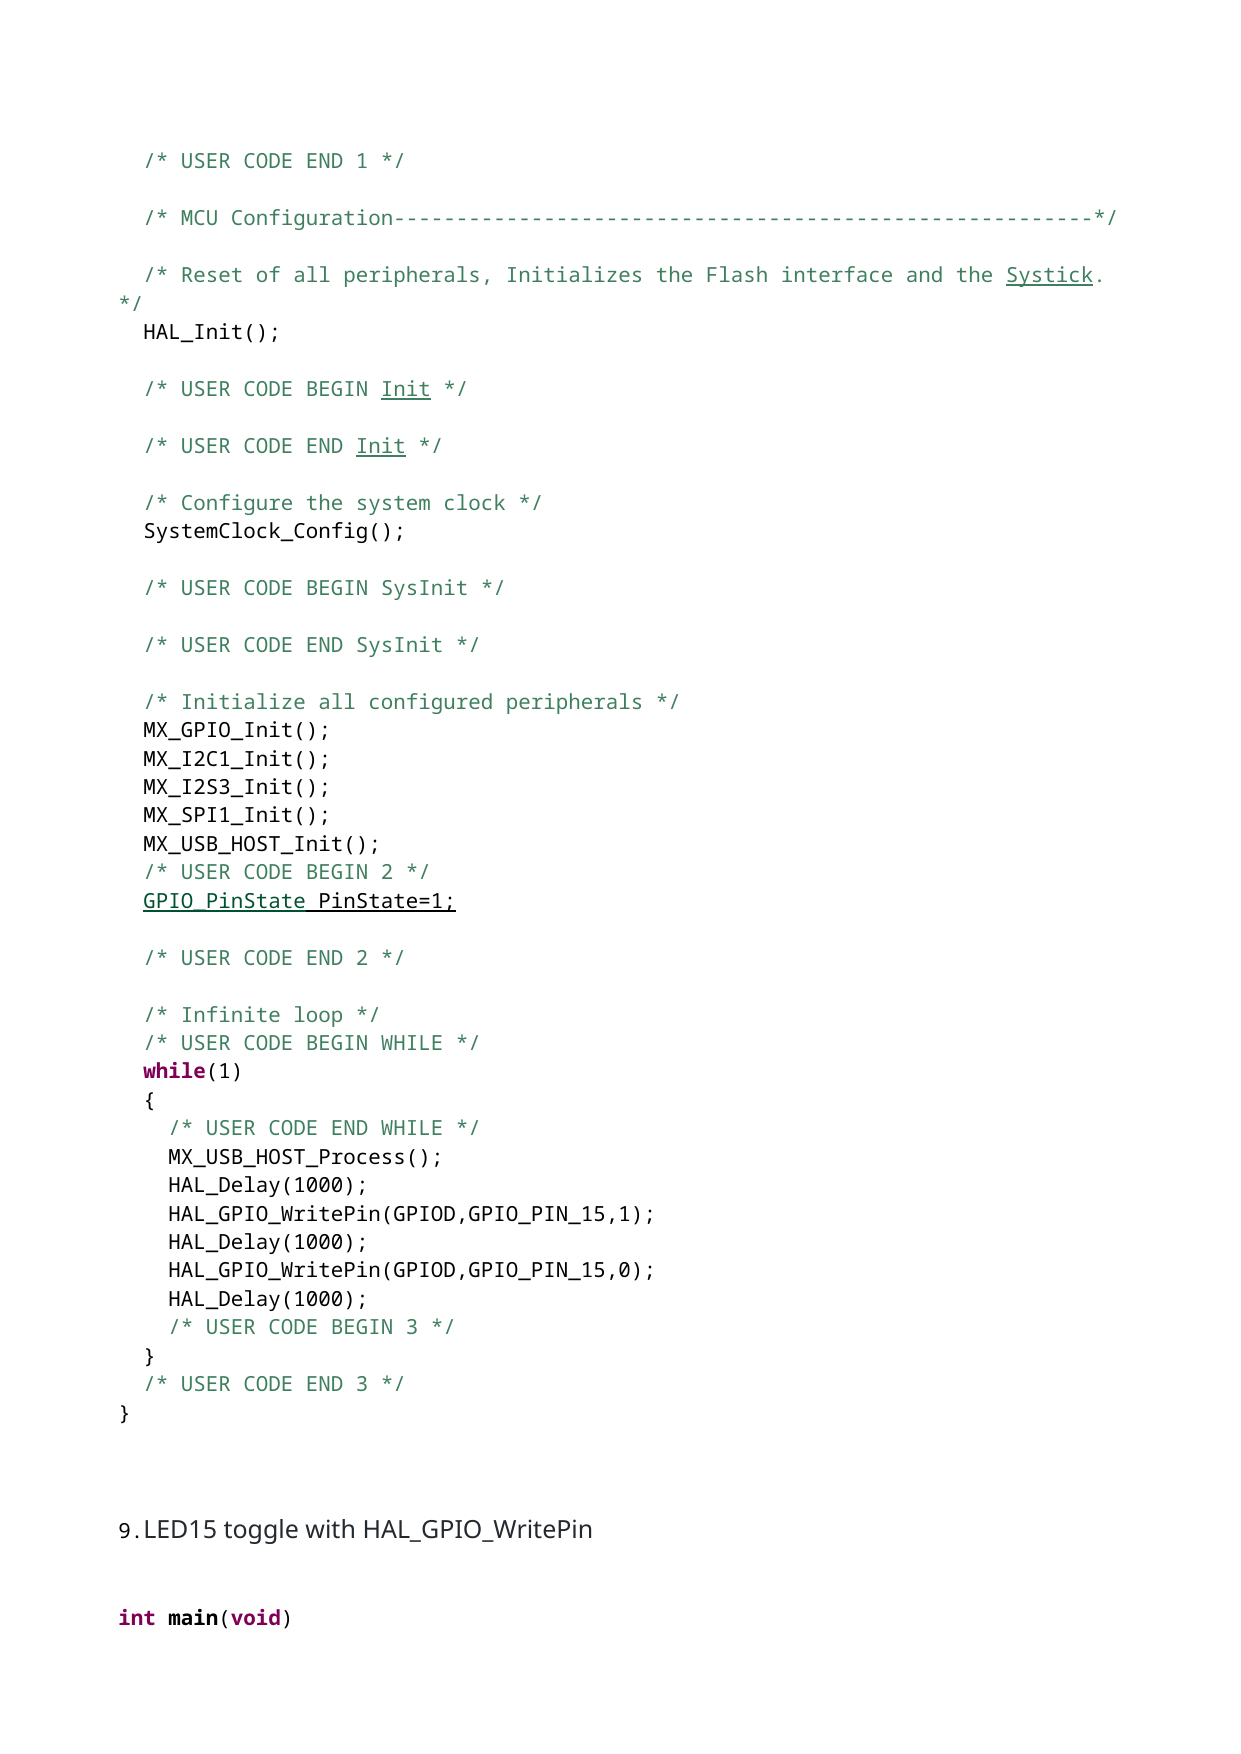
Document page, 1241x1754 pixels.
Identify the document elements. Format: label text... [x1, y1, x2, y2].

text MX_GPIO_Init(); [118, 715, 1122, 744]
text /* USER CODE END 1 */ [118, 147, 1122, 175]
text /* USER CODE END 2 */ [118, 943, 1122, 971]
text /* Reset of all peripherals, Initializes the Flash interface and the Systick. */ [118, 260, 1122, 317]
text /* MCU Configuration--------------------------------------------------------*/ [118, 203, 1122, 232]
text } [118, 1398, 1122, 1426]
text HAL_Init(); [118, 317, 1122, 346]
text /* USER CODE BEGIN 3 */ [118, 1312, 1122, 1341]
text } [118, 1341, 1122, 1369]
text HAL_GPIO_WritePin(GPIOD,GPIO_PIN_15,1); [118, 1199, 1122, 1227]
text /* USER CODE BEGIN SysInit */ [118, 573, 1122, 602]
text HAL_Delay(1000); [118, 1227, 1122, 1256]
text /* USER CODE BEGIN Init */ [118, 374, 1122, 402]
text 9.LED15 toggle with HAL_GPIO_WritePin [118, 1512, 1122, 1546]
text MX_SPI1_Init(); [118, 801, 1122, 829]
text MX_USB_HOST_Init(); [118, 829, 1122, 857]
text HAL_Delay(1000); [118, 1170, 1122, 1199]
text SystemClock_Config(); [118, 516, 1122, 545]
text /* USER CODE END WHILE */ [118, 1113, 1122, 1142]
text /* USER CODE END SysInit */ [118, 630, 1122, 658]
text while(1) [118, 1057, 1122, 1085]
text MX_I2C1_Init(); [118, 744, 1122, 772]
text /* USER CODE BEGIN WHILE */ [118, 1028, 1122, 1057]
text int main(void) [118, 1603, 1122, 1632]
text MX_I2S3_Init(); [118, 772, 1122, 801]
text /* Infinite loop */ [118, 1000, 1122, 1028]
text HAL_Delay(1000); [118, 1284, 1122, 1312]
text /* Configure the system clock */ [118, 488, 1122, 516]
text /* USER CODE END Init */ [118, 431, 1122, 459]
text HAL_GPIO_WritePin(GPIOD,GPIO_PIN_15,0); [118, 1256, 1122, 1284]
text /* USER CODE END 3 */ [118, 1369, 1122, 1398]
text /* USER CODE BEGIN 2 */ [118, 857, 1122, 886]
text MX_USB_HOST_Process(); [118, 1142, 1122, 1170]
text GPIO_PinState PinState=1; [118, 886, 1122, 914]
text /* Initialize all configured peripherals */ [118, 687, 1122, 715]
text { [118, 1085, 1122, 1113]
